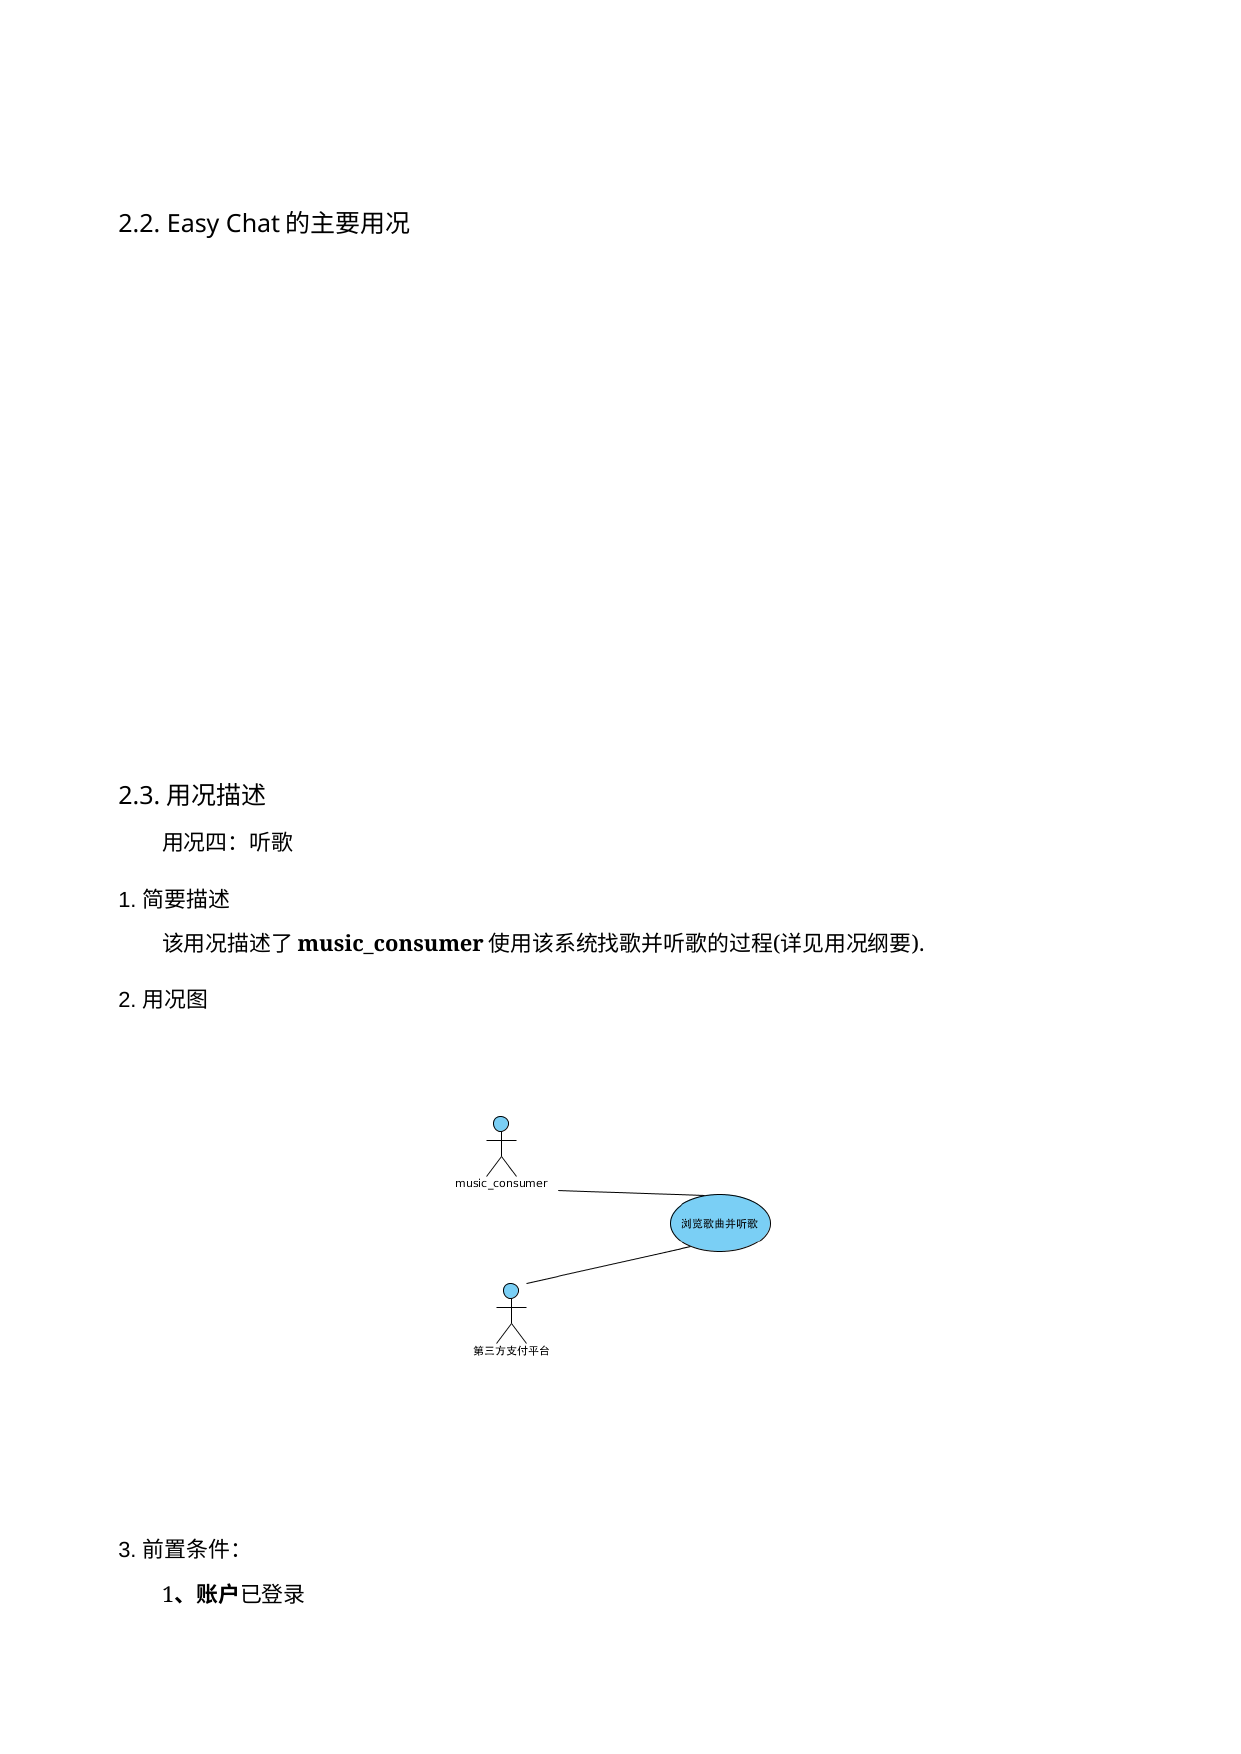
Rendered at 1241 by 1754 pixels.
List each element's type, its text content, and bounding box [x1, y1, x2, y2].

text 该用况描述了music_consumer使用该系统找歌并听歌的过程(详见用况纲要). [118, 926, 1122, 958]
subtitle 用况图 [118, 982, 1122, 1014]
subtitle 用况描述 [118, 776, 1122, 812]
text 用况四：听歌 [118, 825, 1122, 857]
subtitle 简要描述 [118, 882, 1122, 913]
text 1、账户已登录 [118, 1577, 1122, 1609]
subtitle 前置条件： [118, 1532, 1122, 1564]
subtitle Easy Chat的主要用况 [118, 204, 1122, 240]
picture [435, 1109, 805, 1374]
